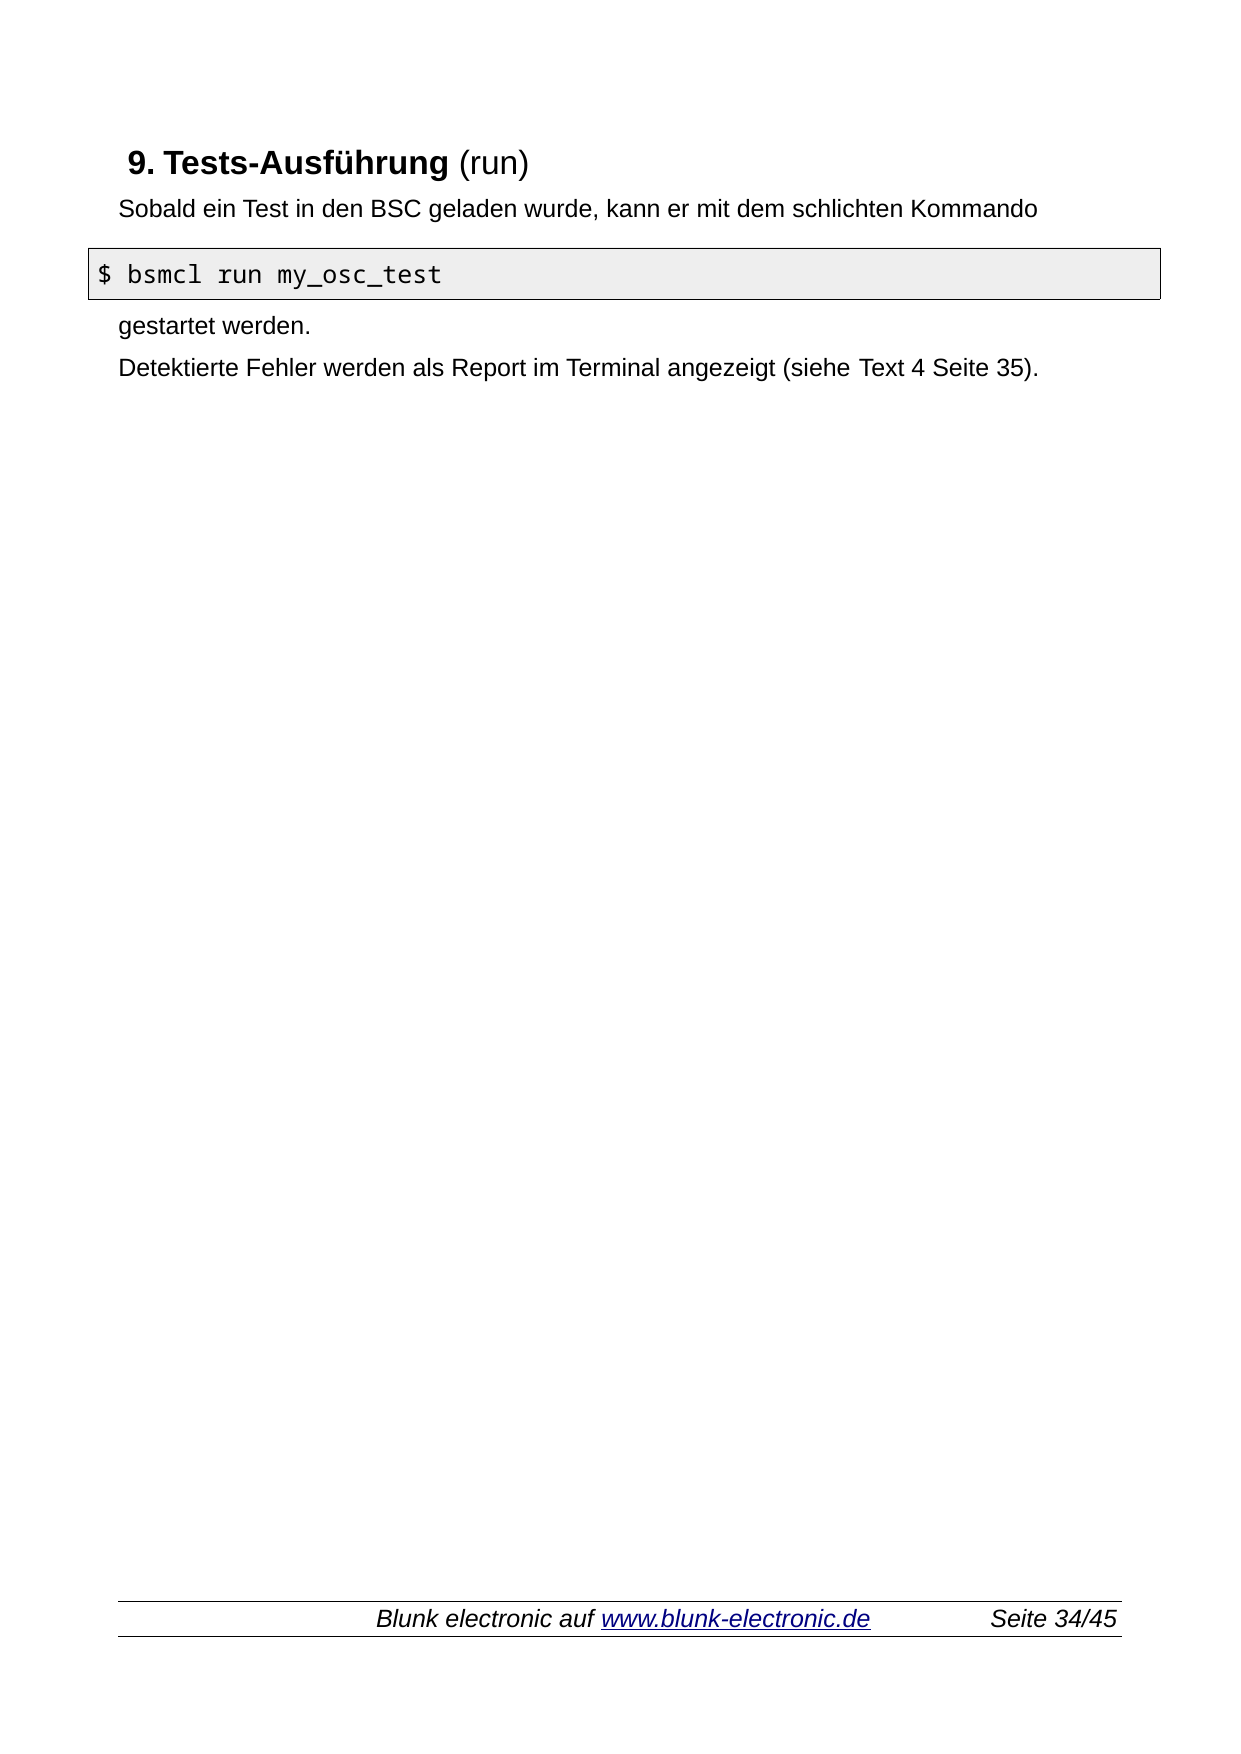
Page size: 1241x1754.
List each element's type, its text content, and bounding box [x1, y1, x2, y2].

text [118, 236, 1122, 247]
text gestartet werden. [118, 300, 1122, 340]
text Detektierte Fehler werden als Report im Terminal angezeigt (siehe Text 4 Seite 36). [118, 352, 1122, 381]
subtitle Tests-Ausführung (run) [118, 143, 1122, 182]
text Sobald ein Test in den BSC geladen wurde, kann er mit dem schlichten Kommando [118, 194, 1122, 223]
text $ bsmcl run my_osc_test [97, 256, 1151, 290]
